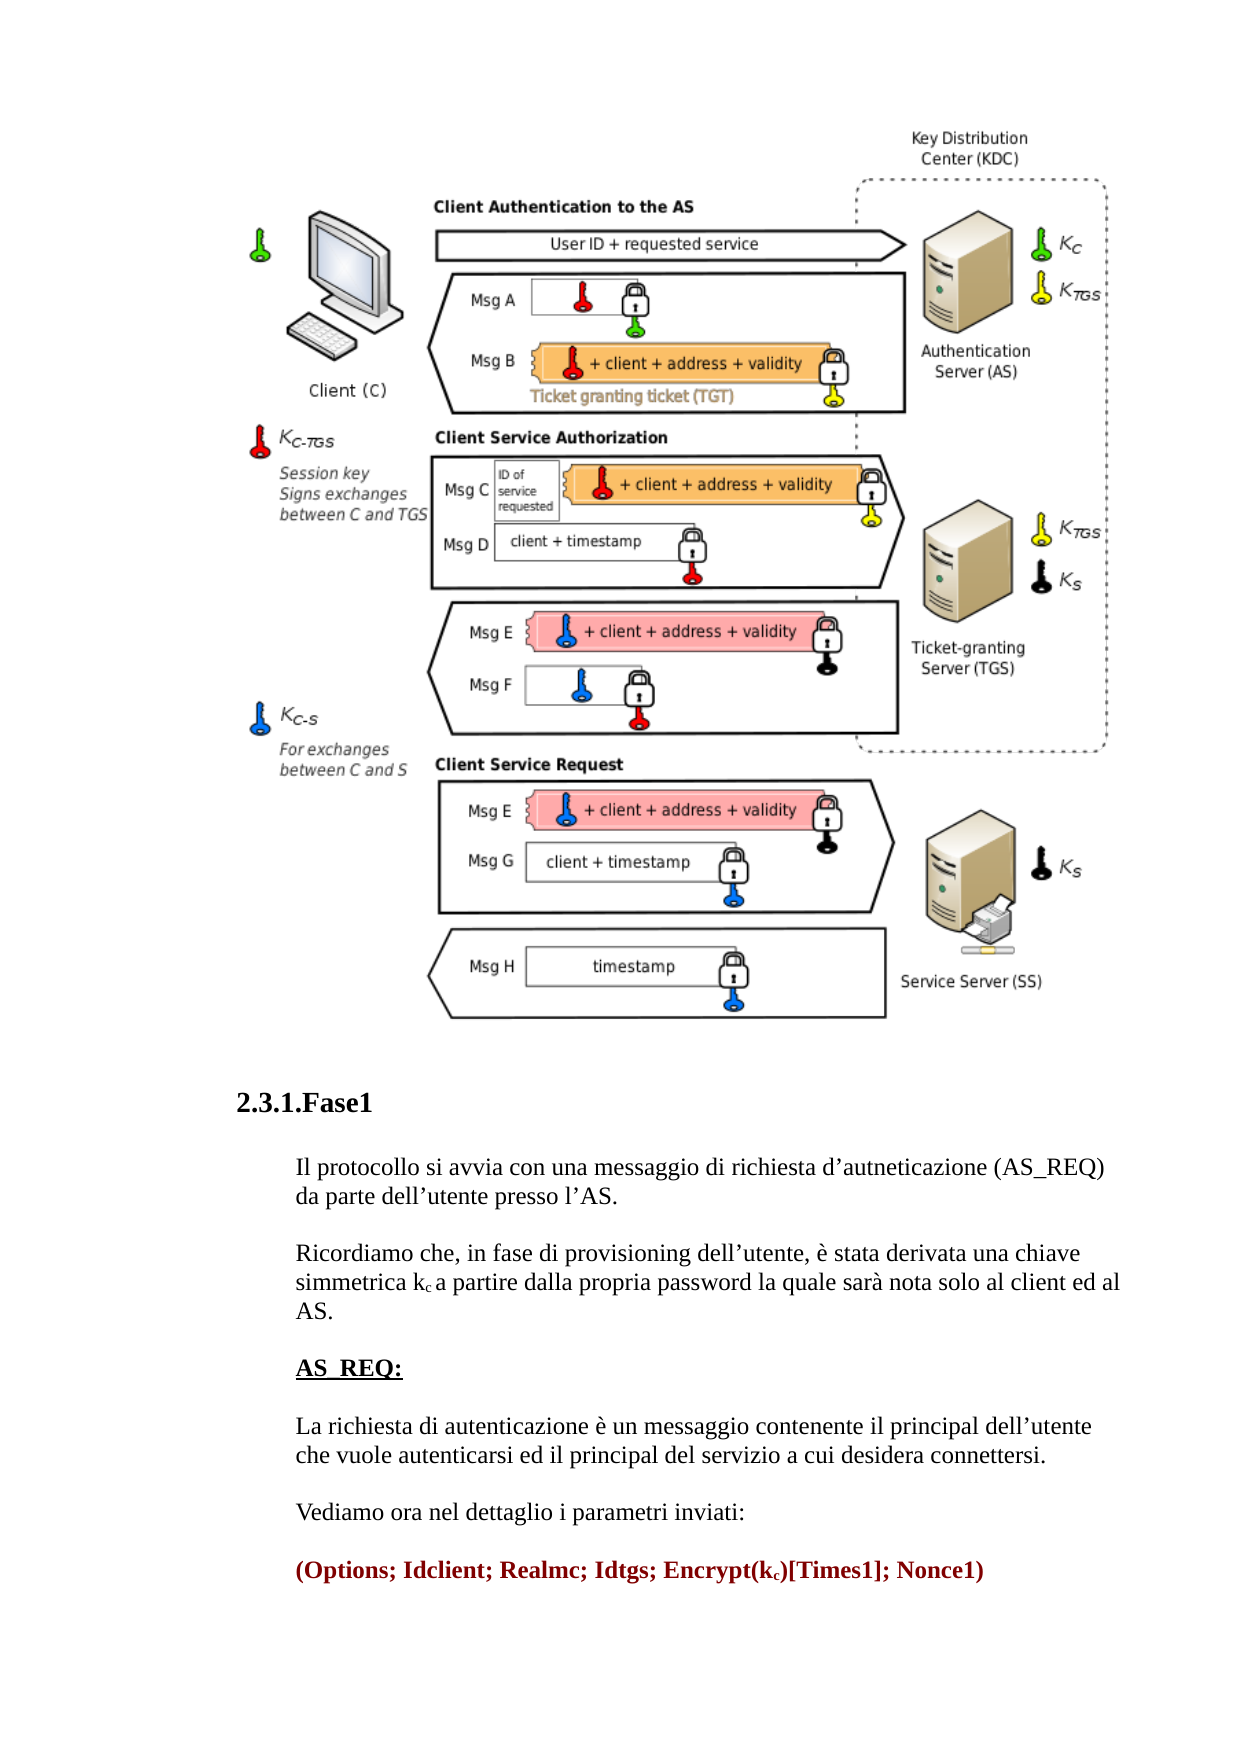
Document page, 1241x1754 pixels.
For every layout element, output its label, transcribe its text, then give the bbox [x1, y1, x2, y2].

text (Options; Idclient; Realmc; Idtgs; Encrypt(kc)[Times1]; Nonce1) [295, 1555, 1122, 1583]
text Ricordiamo che, in fase di provisioning dell’utente, è stata derivata una chiave simmetrica kc a partire dalla propria password la quale sarà nota solo al client ed al AS. [295, 1238, 1122, 1325]
text AS_REQ: [295, 1353, 1122, 1382]
text La richiesta di autenticazione è un messaggio contenente il principal dell’utente che vuole autenticarsi ed il principal del servizio a cui desidera connettersi. [295, 1411, 1122, 1468]
text 2.3.1.Fase1 [236, 1085, 1122, 1119]
text Il protocollo si avvia con una messaggio di richiesta d’autneticazione (AS_REQ) da parte dell’utente presso l’AS. [295, 1152, 1122, 1210]
text Vediamo ora nel dettaglio i parametri inviati: [295, 1497, 1122, 1526]
picture [236, 118, 1122, 1052]
